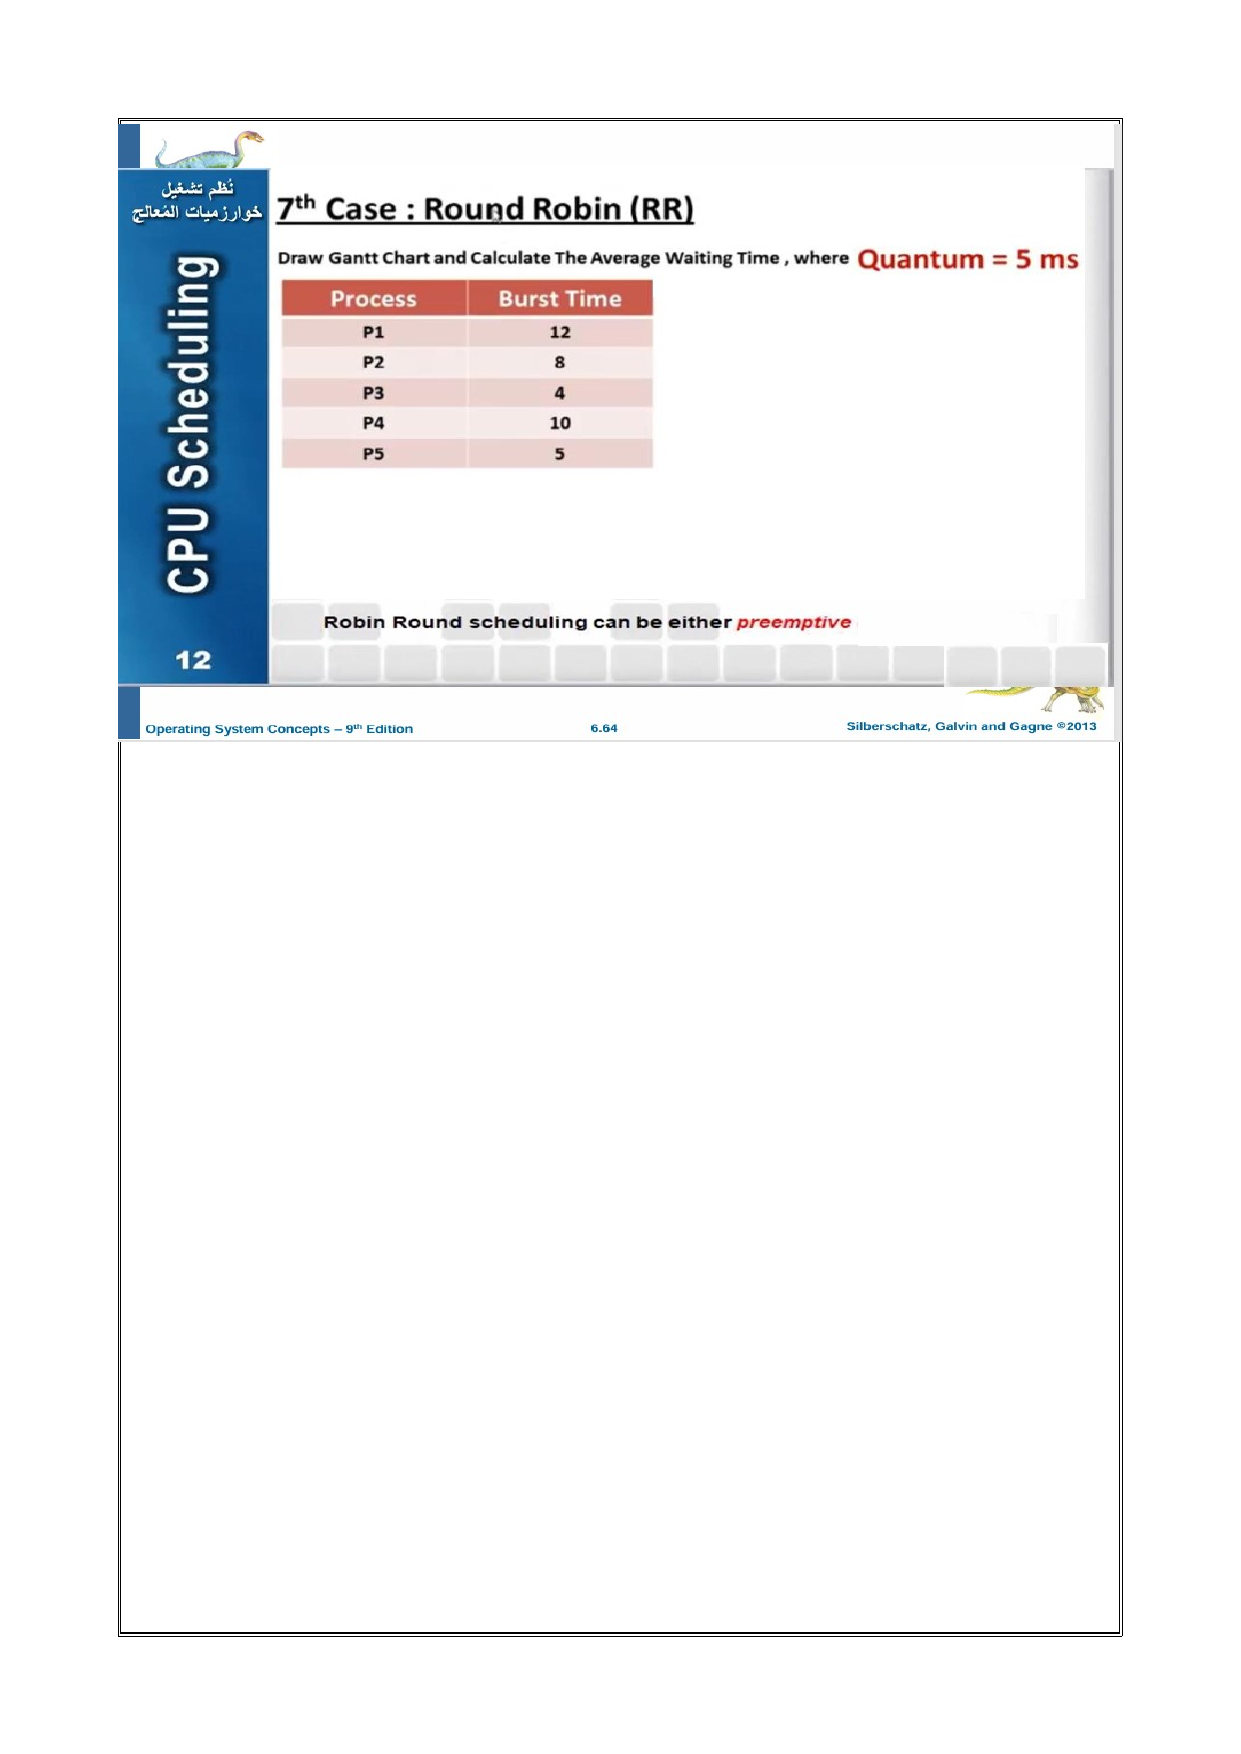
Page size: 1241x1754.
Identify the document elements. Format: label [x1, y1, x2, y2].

picture [118, 124, 1123, 742]
